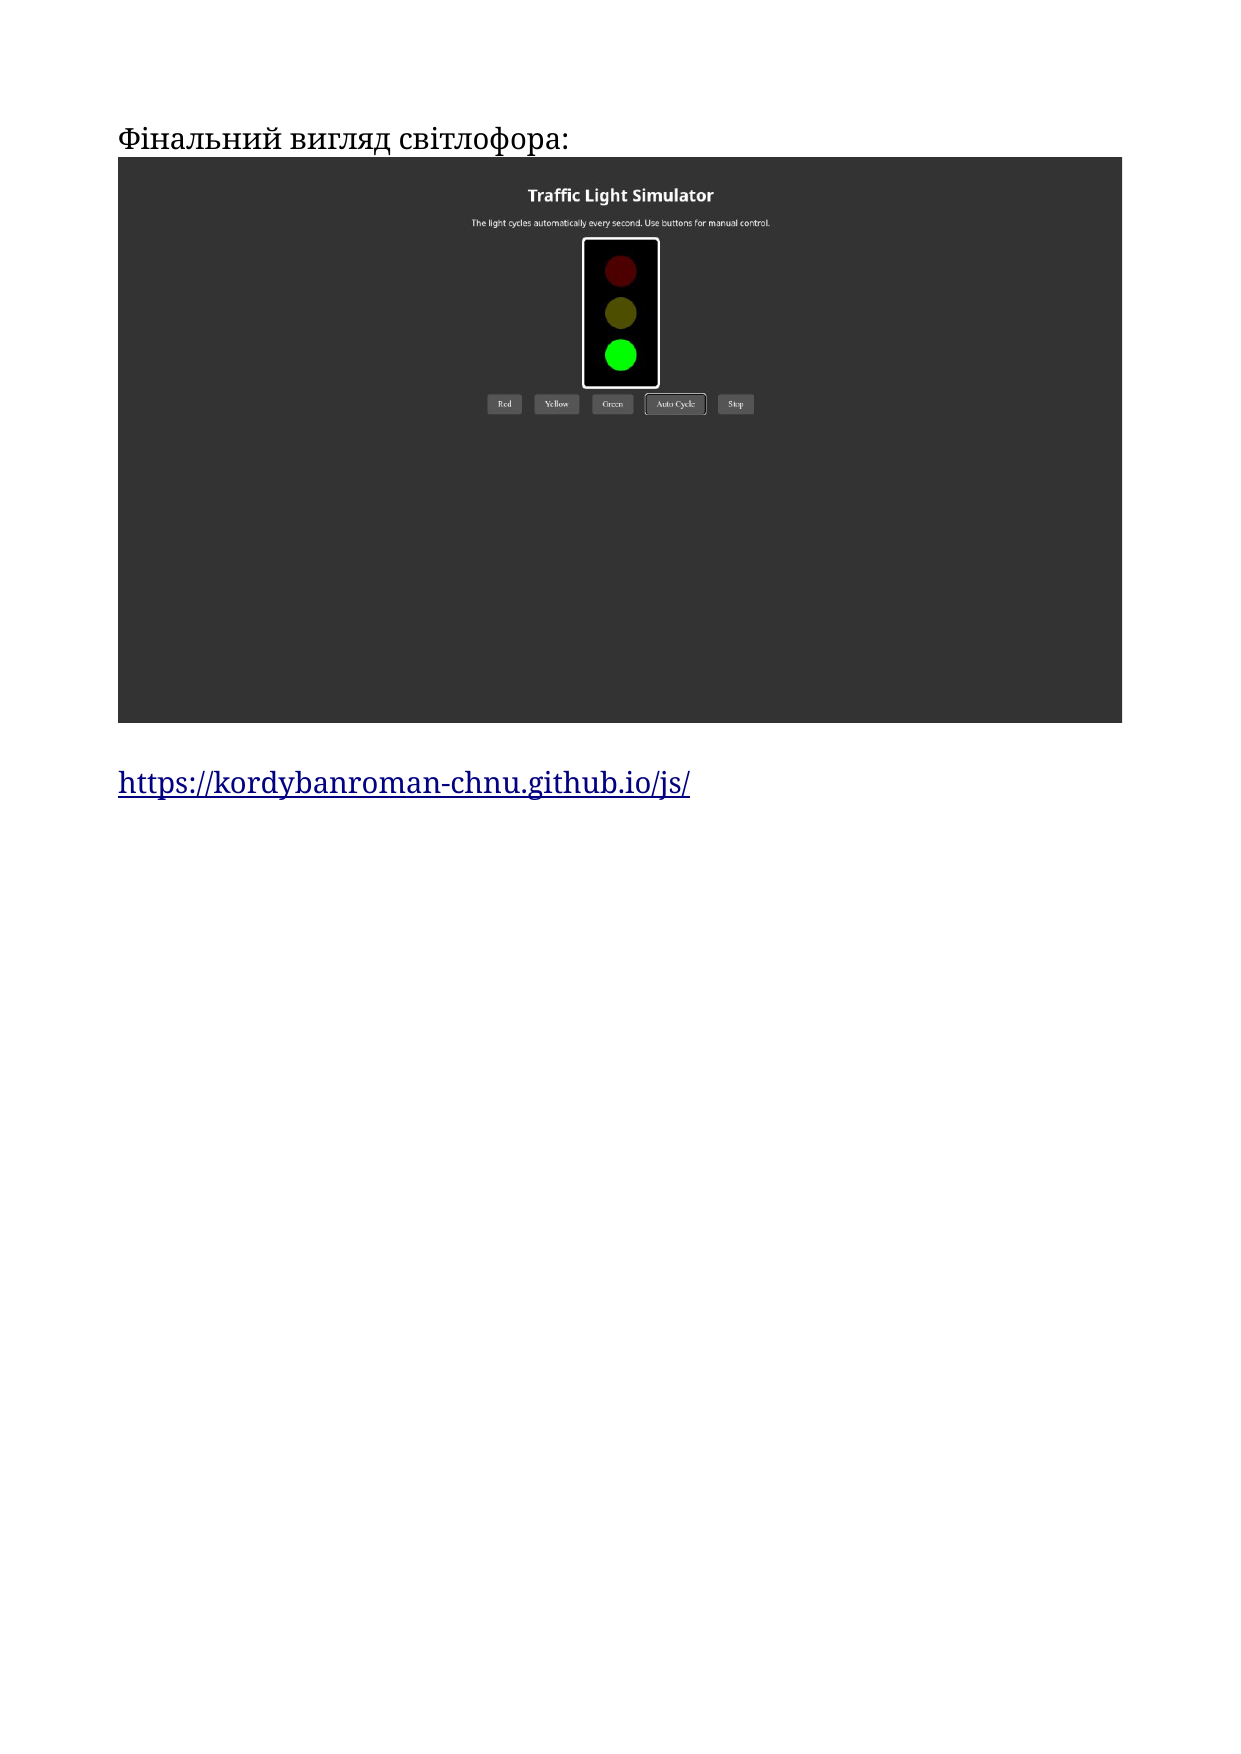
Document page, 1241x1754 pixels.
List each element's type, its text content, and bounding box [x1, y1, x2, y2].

text Фінальний вигляд світлофора: [118, 118, 1122, 157]
text https://kordybanroman-chnu.github.io/js/ [118, 762, 1122, 802]
picture [118, 157, 1123, 723]
